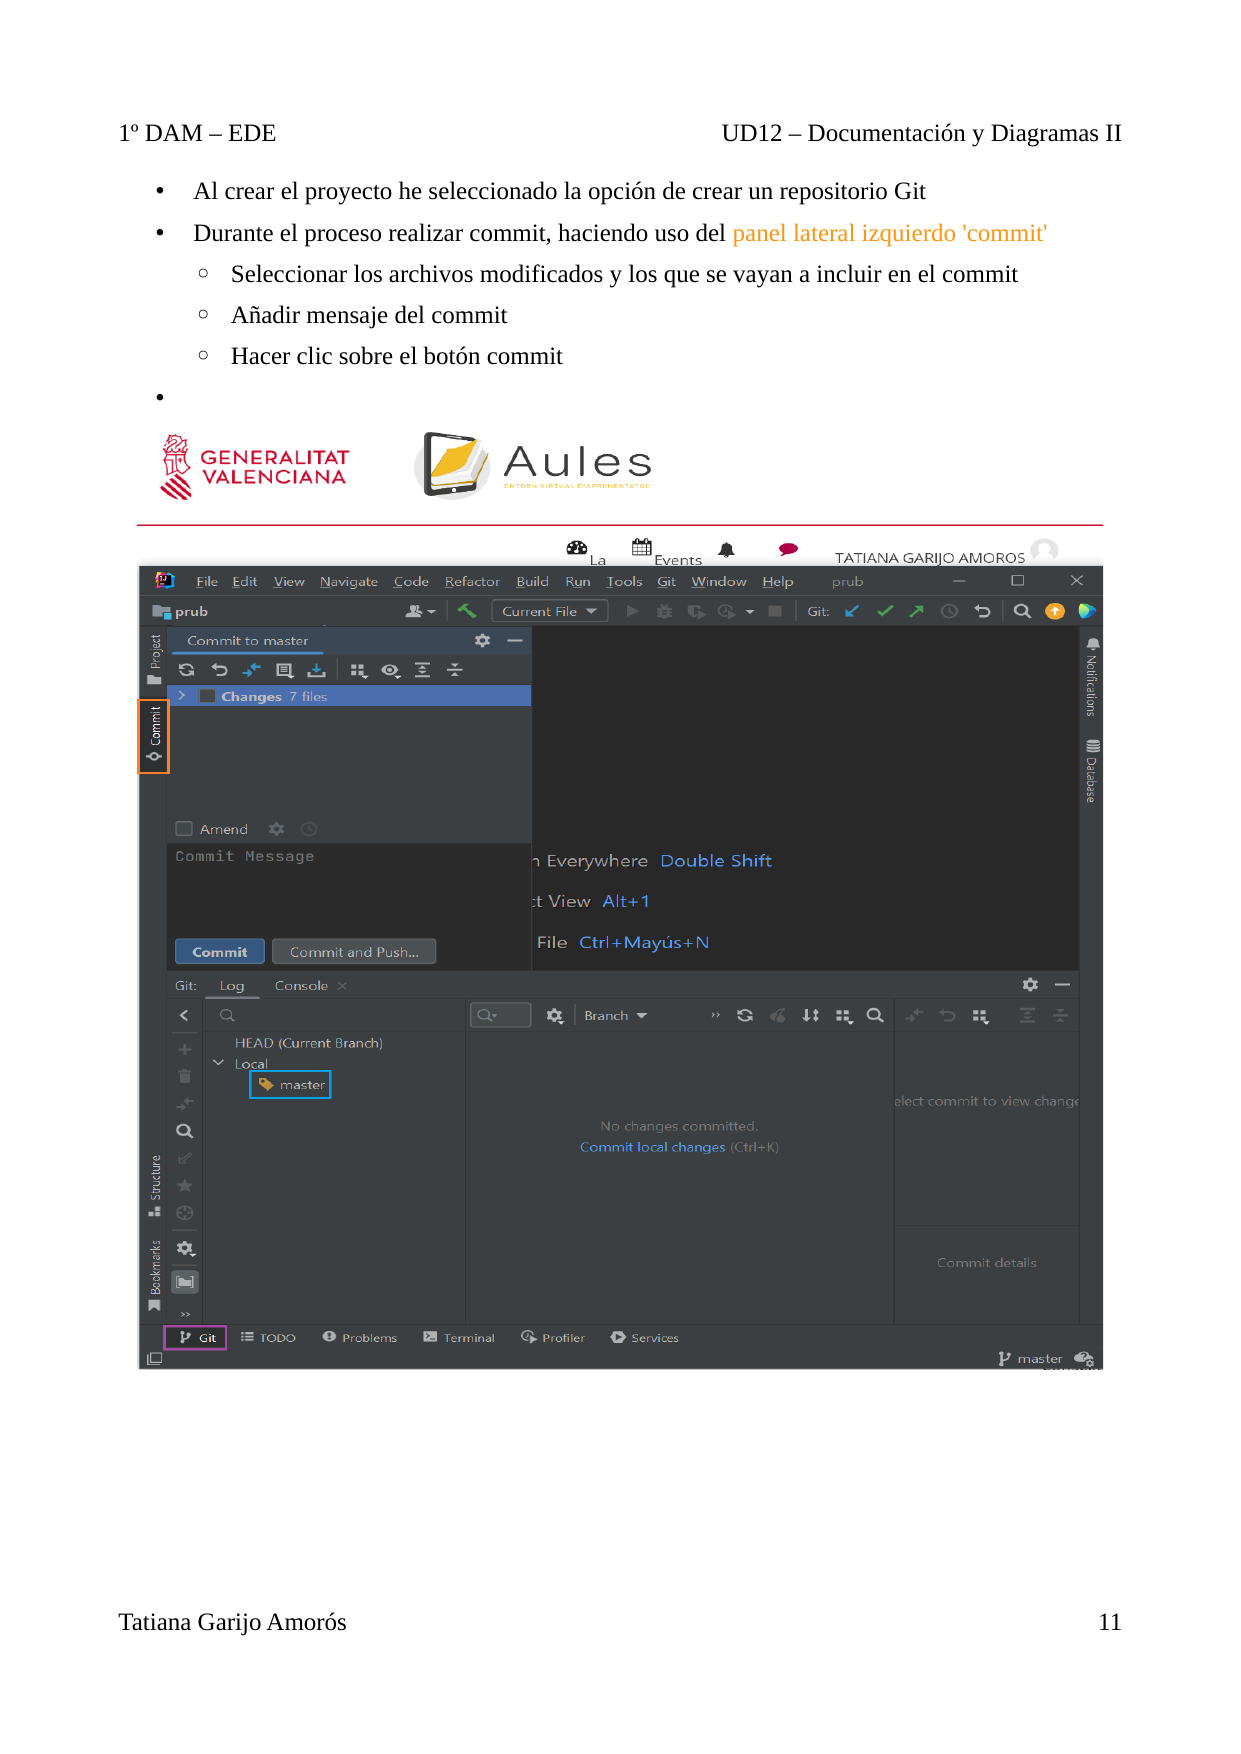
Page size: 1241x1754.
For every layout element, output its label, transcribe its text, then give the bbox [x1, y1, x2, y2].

list Añadir mensaje del commit [193, 300, 1122, 329]
list Hacer clic sobre el botón commit [193, 341, 1122, 370]
list Seleccionar los archivos modificados y los que se vayan a incluir en el commit [193, 259, 1122, 288]
list Al crear el proyecto he seleccionado la opción de crear un repositorio Git [156, 176, 1122, 205]
list Durante el proceso realizar commit, haciendo uso del panel lateral izquierdo 'commit' [156, 218, 1122, 246]
